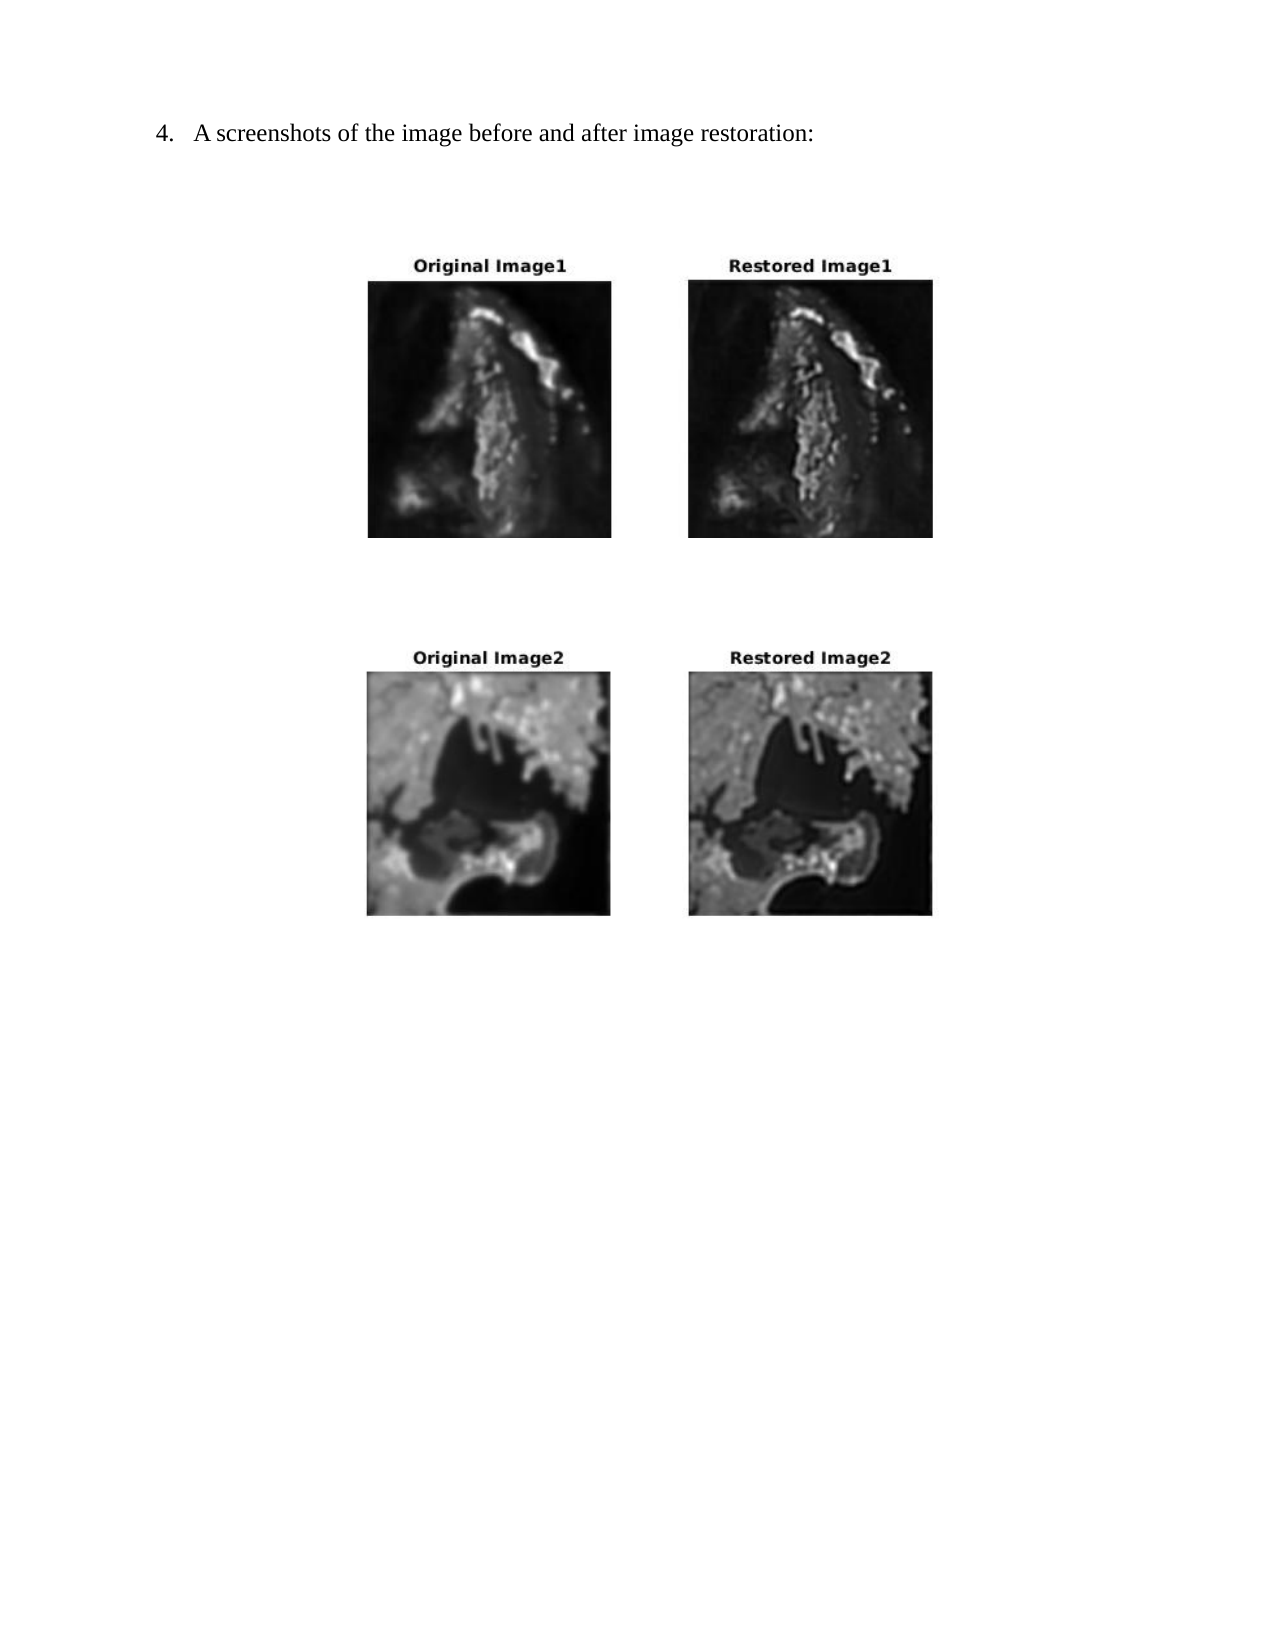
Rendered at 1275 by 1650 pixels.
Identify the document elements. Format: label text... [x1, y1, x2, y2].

picture [272, 151, 1003, 1069]
list A screenshots of the image before and after image restoration: [156, 118, 1157, 147]
